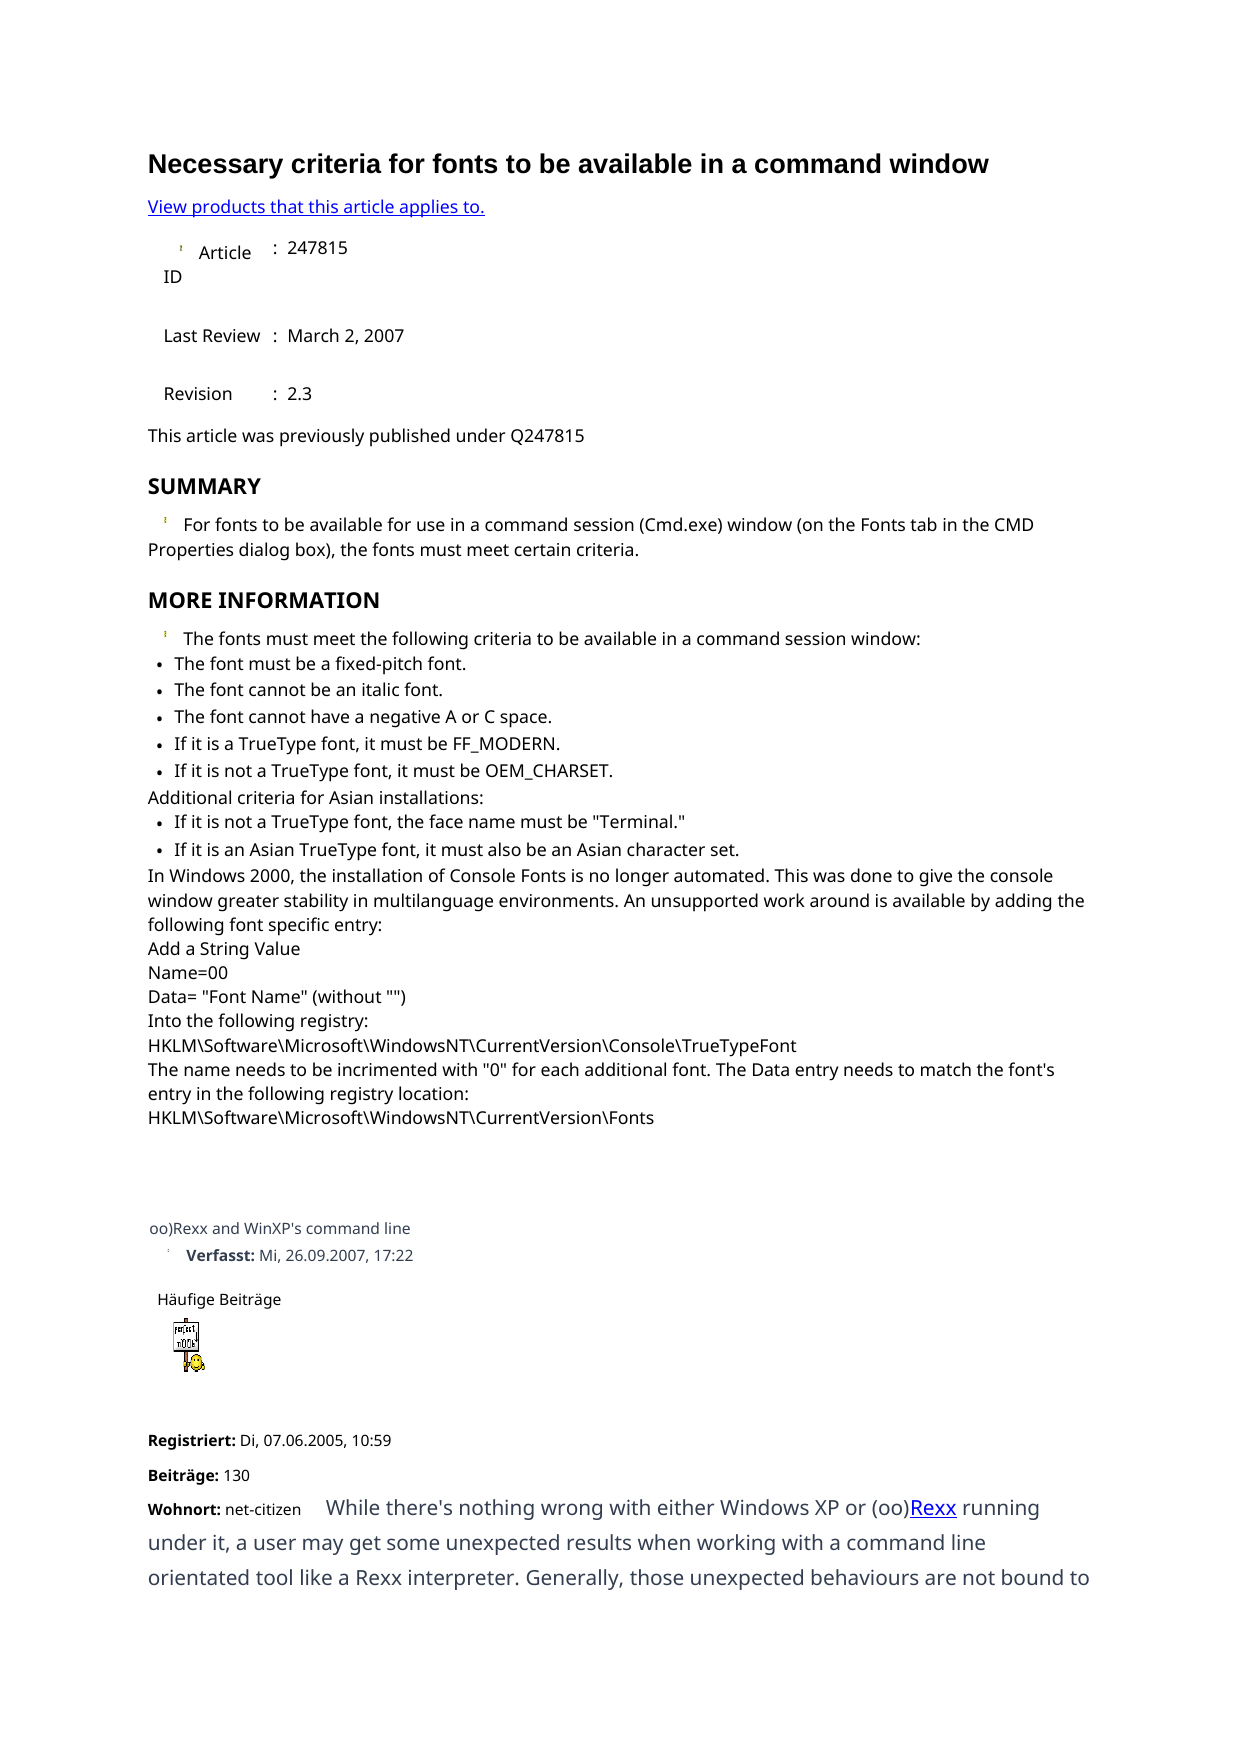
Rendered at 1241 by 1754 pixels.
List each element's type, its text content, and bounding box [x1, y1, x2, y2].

text For fonts to be available for use in a command session (Cmd.exe) window (on the Fonts tab in the CMD Properties dialog box), the fonts must meet certain criteria. [148, 508, 1093, 561]
table_header Article ID [160, 219, 273, 306]
text View products that this article applies to. [148, 194, 1093, 219]
text Verfasst: Mi, 26.09.2007, 17:22 [151, 1240, 1091, 1266]
table_cell 2.3 [287, 365, 422, 423]
table_cell March 2, 2007 [287, 306, 422, 364]
table_cell • [145, 705, 174, 732]
text SUMMARY [148, 471, 1093, 500]
subtitle Necessary criteria for fonts to be available in a command window [148, 148, 1093, 179]
text This article was previously published under Q247815 [148, 423, 1093, 447]
text The name needs to be incrimented with "0" for each additional font. The Data entry needs to match the font's entry in the following registry location: [148, 1057, 1093, 1106]
table_header • [145, 810, 174, 837]
table_header If it is not a TrueType font, the face name must be "Terminal." [174, 810, 801, 837]
table_cell If it is a TrueType font, it must be FF_MODERN. [174, 732, 665, 759]
table_cell If it is an Asian TrueType font, it must also be an Asian character set. [174, 837, 801, 864]
text HKLM\Software\Microsoft\WindowsNT\CurrentVersion\Console\TrueTypeFont [148, 1033, 1093, 1057]
table_header 247815 [287, 219, 422, 306]
table_cell : [273, 306, 287, 364]
table_cell The font cannot be an italic font. [174, 678, 665, 705]
table_cell • [145, 837, 174, 864]
table_header : [273, 219, 287, 306]
table_cell • [145, 678, 174, 705]
table_header The font must be a fixed-pitch font. [174, 651, 665, 678]
text oo)Rexx and WinXP's command line [149, 1218, 1091, 1239]
picture [173, 1318, 205, 1372]
text Additional criteria for Asian installations: [148, 786, 1093, 810]
table_cell : [273, 365, 287, 423]
text Registriert: Di, 07.06.2005, 10:59 Beiträge: 130 Wohnort: net-citizen While there's nothing wrong with either Windows XP or (oo)Rexx running under it, a user may get some unexpected results when working with a command line orientated tool like a Rexx interpreter. Generally, those unexpected behaviours are not bound to [148, 1381, 1093, 1591]
table_header • [145, 651, 174, 678]
table_cell • [145, 732, 174, 759]
table_cell • [145, 759, 174, 786]
text HKLM\Software\Microsoft\WindowsNT\CurrentVersion\Fonts [148, 1106, 1093, 1130]
table_cell If it is not a TrueType font, it must be OEM_CHARSET. [174, 759, 665, 786]
text Into the following registry: [148, 1009, 1093, 1033]
text The fonts must meet the following criteria to be available in a command session window: [148, 622, 1093, 651]
text Add a String Value Name=00 Data= "Font Name" (without "") [148, 936, 1093, 1009]
text Häufige Beiträge [157, 1288, 1093, 1309]
text In Windows 2000, the installation of Console Fonts is no longer automated. This was done to give the console window greater stability in multilanguage environments. An unsupported work around is available by adding the following font specific entry: [148, 864, 1093, 936]
table_cell Revision [160, 365, 273, 423]
table_cell Last Review [160, 306, 273, 364]
text MORE INFORMATION [148, 584, 1093, 614]
table_cell The font cannot have a negative A or C space. [174, 705, 665, 732]
